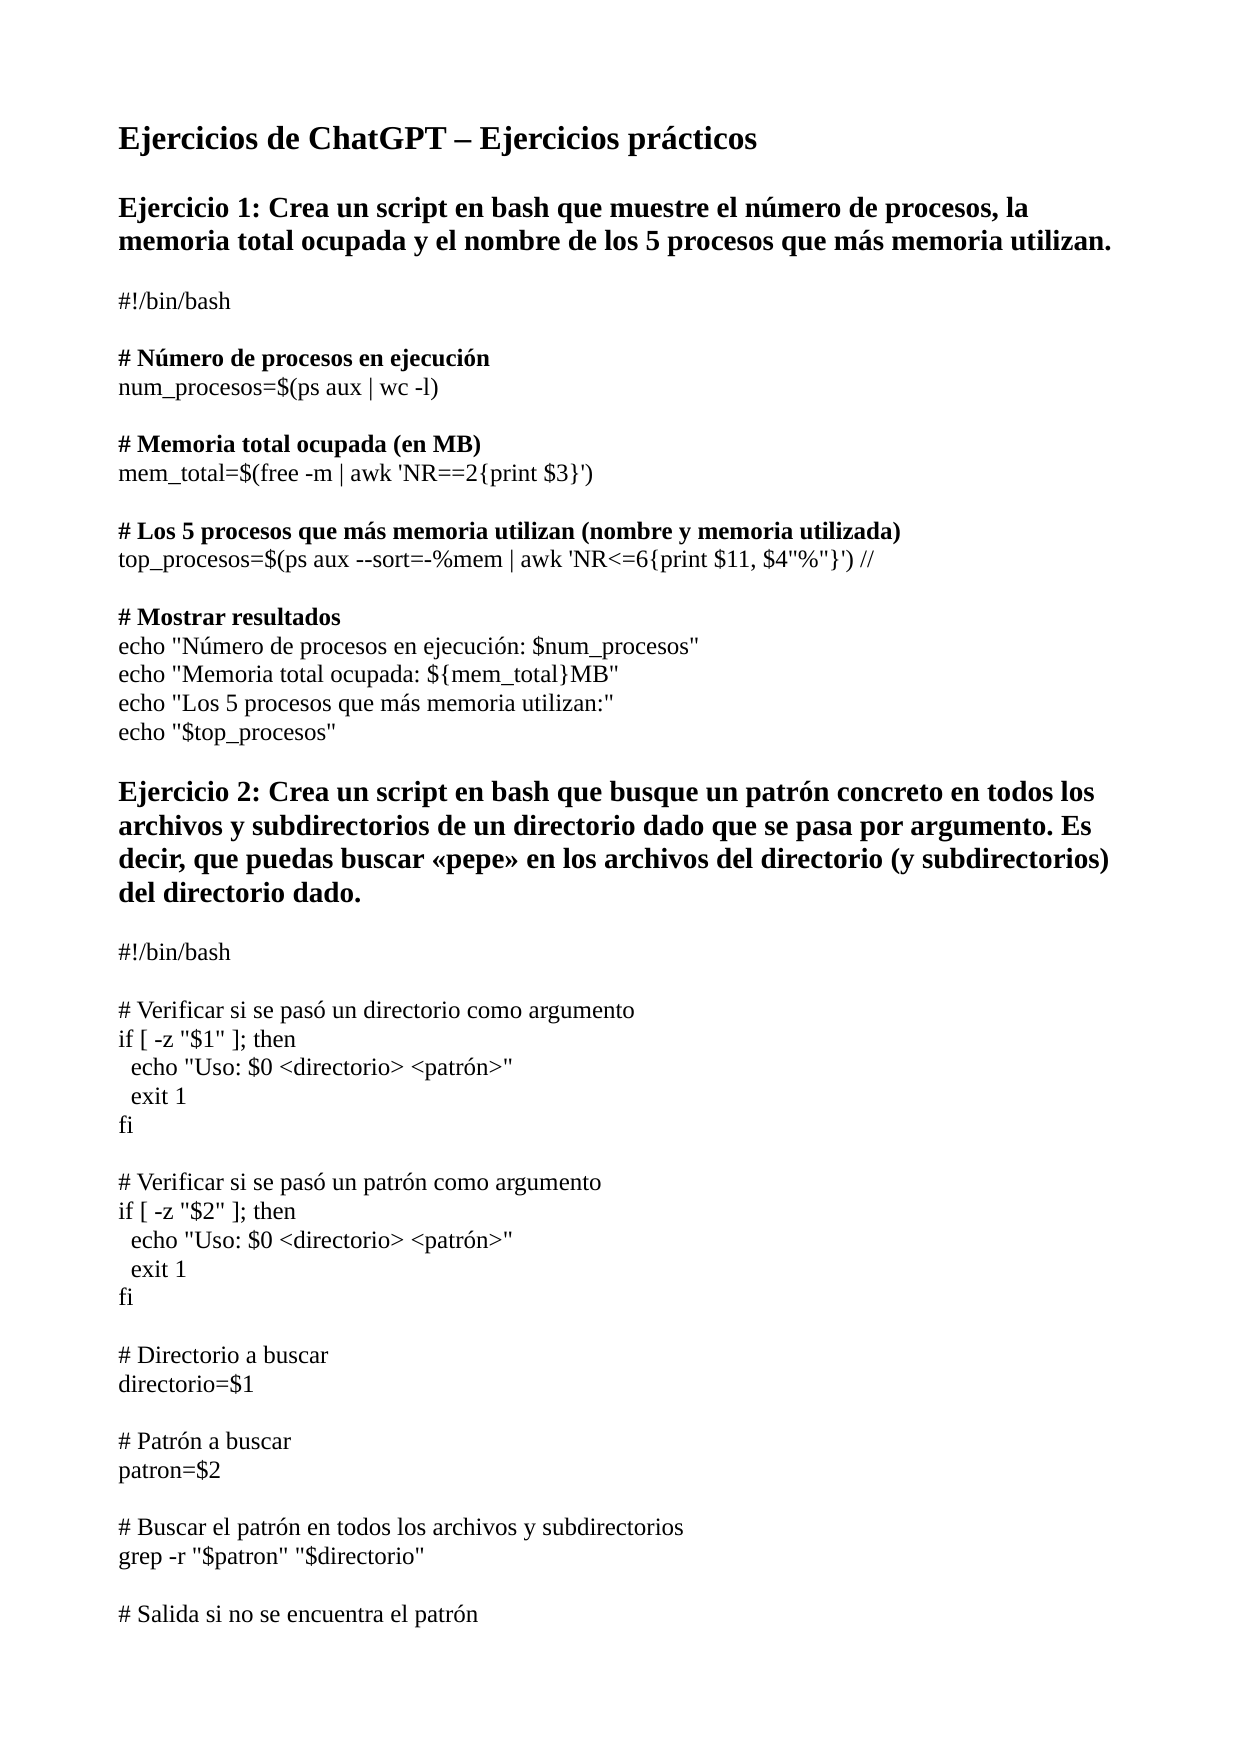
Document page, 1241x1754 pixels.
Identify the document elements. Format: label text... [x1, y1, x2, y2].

text num_procesos=$(ps aux | wc -l) [118, 372, 1122, 401]
text echo "Número de procesos en ejecución: $num_procesos" [118, 631, 1122, 659]
text echo "Memoria total ocupada: ${mem_total}MB" [118, 659, 1122, 688]
text # Número de procesos en ejecución [118, 343, 1122, 372]
text #!/bin/bash [118, 286, 1122, 314]
text directorio=$1 [118, 1369, 1122, 1397]
text # Los 5 procesos que más memoria utilizan (nombre y memoria utilizada) [118, 516, 1122, 544]
text # Verificar si se pasó un directorio como argumento [118, 995, 1122, 1024]
text mem_total=$(free -m | awk 'NR==2{print $3}') [118, 458, 1122, 487]
text Ejercicio 1: Crea un script en bash que muestre el número de procesos, la memoria total ocupada y el nombre de los 5 procesos que más memoria utilizan. [118, 190, 1122, 257]
text #!/bin/bash [118, 937, 1122, 966]
text # Buscar el patrón en todos los archivos y subdirectorios [118, 1512, 1122, 1541]
text Ejercicio 2: Crea un script en bash que busque un patrón concreto en todos los archivos y subdirectorios de un directorio dado que se pasa por argumento. Es decir, que puedas buscar «pepe» en los archivos del directorio (y subdirectorios) del directorio dado. [118, 774, 1122, 909]
text echo "Uso: $0 <directorio> <patrón>" [118, 1052, 1122, 1081]
text echo "$top_procesos" [118, 717, 1122, 746]
text patron=$2 [118, 1455, 1122, 1484]
text grep -r "$patron" "$directorio" [118, 1541, 1122, 1570]
text Ejercicios de ChatGPT – Ejercicios prácticos [118, 118, 1122, 156]
text echo "Los 5 procesos que más memoria utilizan:" [118, 688, 1122, 717]
text # Verificar si se pasó un patrón como argumento [118, 1167, 1122, 1196]
text # Salida si no se encuentra el patrón [118, 1599, 1122, 1627]
text if [ -z "$1" ]; then [118, 1024, 1122, 1052]
text fi [118, 1110, 1122, 1139]
text fi [118, 1282, 1122, 1311]
text # Memoria total ocupada (en MB) [118, 429, 1122, 458]
text if [ -z "$2" ]; then [118, 1196, 1122, 1225]
text exit 1 [118, 1254, 1122, 1282]
text # Mostrar resultados [118, 602, 1122, 631]
text top_procesos=$(ps aux --sort=-%mem | awk 'NR<=6{print $11, $4"%"}') // [118, 544, 1122, 573]
text # Patrón a buscar [118, 1426, 1122, 1455]
text echo "Uso: $0 <directorio> <patrón>" [118, 1225, 1122, 1254]
text exit 1 [118, 1081, 1122, 1110]
text # Directorio a buscar [118, 1340, 1122, 1369]
